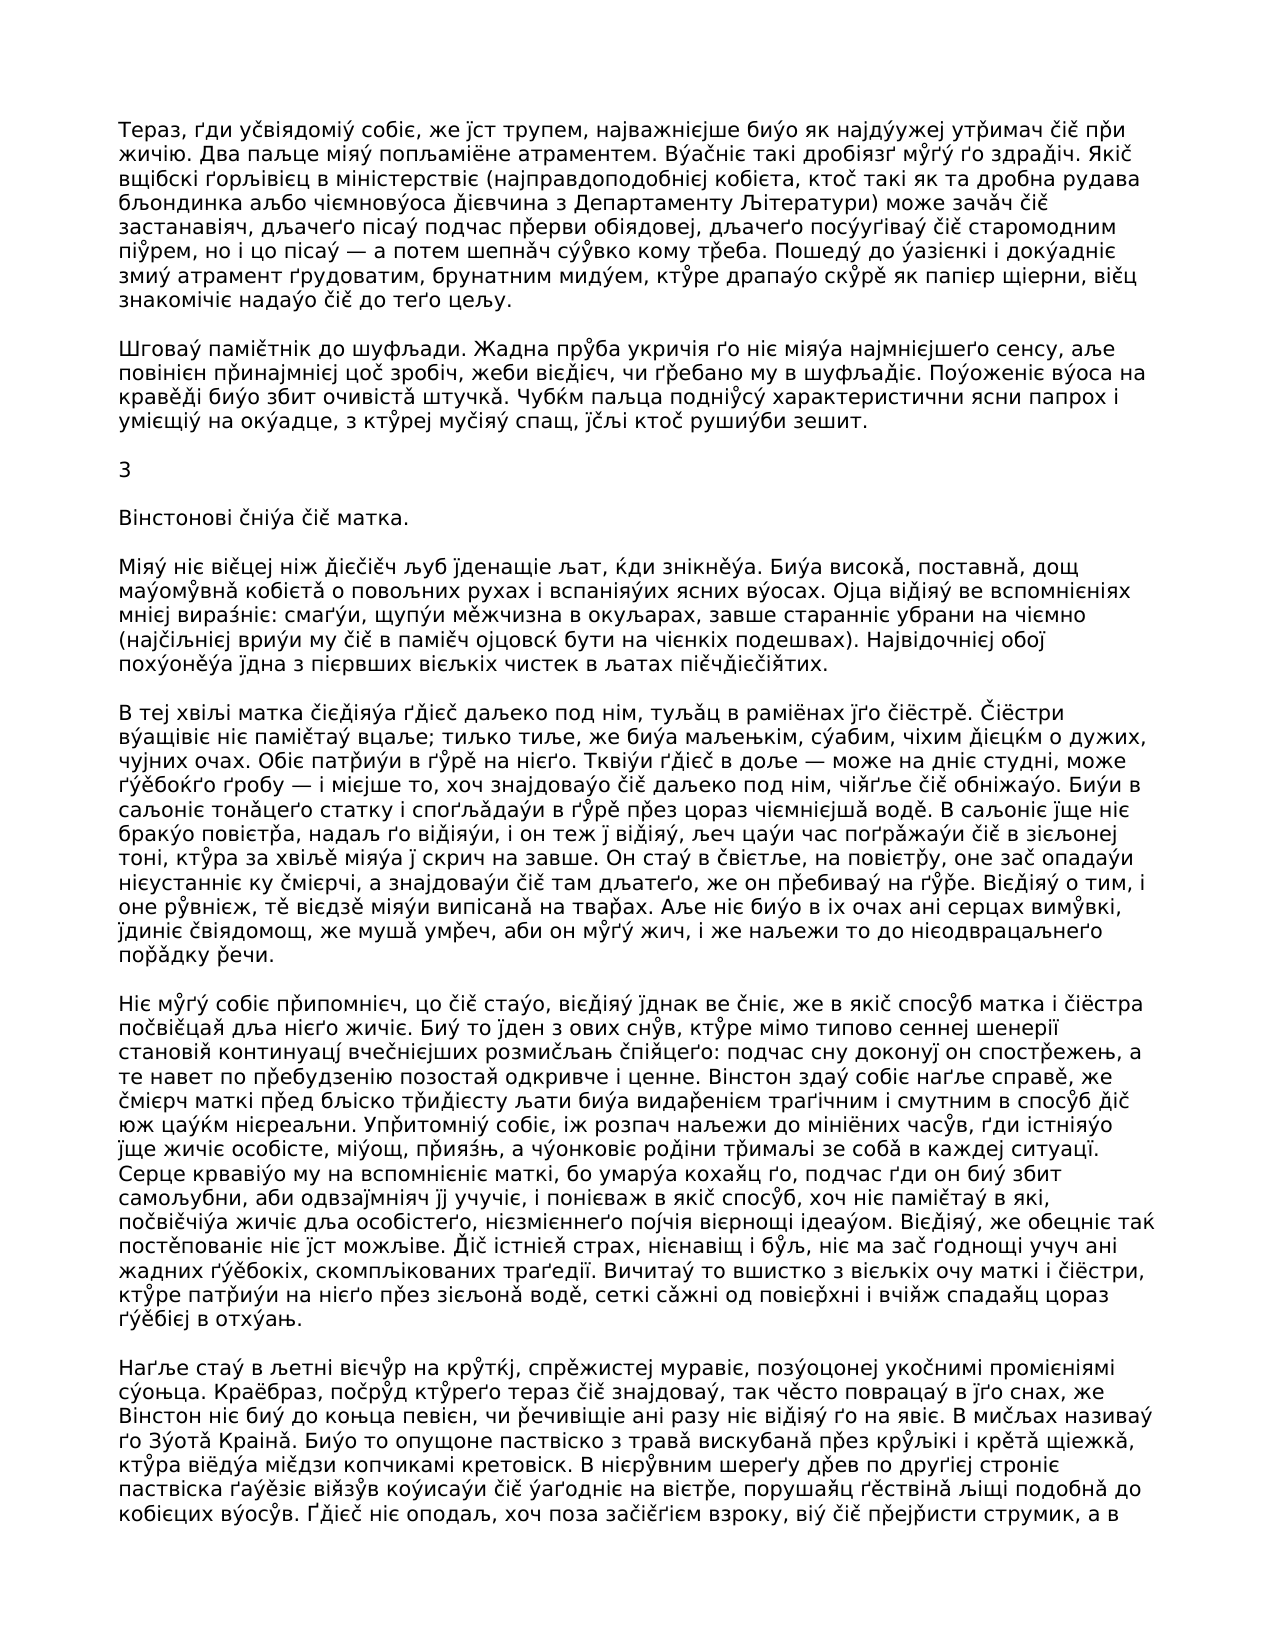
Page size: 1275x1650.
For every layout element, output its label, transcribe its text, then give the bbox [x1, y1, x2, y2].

text 3 [118, 458, 1157, 482]
text Тераз, ґди ус̌віядоміу́ собіє, же ȷ̈ст трупем, најважнієјше биу́о як најду́ужеј утр̌имач с̌іє̌ пр̌и жичію. Два паљце міяу́ попљаміёне атраментем. Ву́ас̌ніє такі дробіязґ му̊ґу́ ґо здрад̌іч. Якіс̌ вщібскі ґорљівієц в міністерствіє (најправдоподобнієј кобієта, ктос̌ такі як та дробна рудава бљондинка аљбо чіємнову́оса д̌ієвчина з Департаменту Љітератури) може зача̌ч с̌іє̌ застанавіяч, дљачеґо пісау́ подчас пр̌ерви обіядовеј, дљачеґо посу́уґівау́ с̌іє̌ старомодним піу̊рем, но і цо пісау́ — а потем шепна̌ч су́у̊вко кому тр̌еба. Пошеду́ до у́азієнкі і доку́адніє змиу́ атрамент ґрудоватим, брунатним миду́ем, кту̊ре драпау́о ску̊ре̌ як папієр щіерни, віє̌ц знакомічіє надау́о с̌іє̌ до теґо цељу. [118, 118, 1157, 312]
text Шговау́ паміє̌тнік до шуфљади. Жадна пру̊ба укричія ґо ніє міяу́а најмнієјшеґо сенсу, аље повінієн пр̌инајмнієј цос̌ зробіч, жеби вієд̌ієч, чи ґр̌ебано му в шуфљад̌іє. Поу́оженіє ву́оса на краве̌д̌і биу́о збит очивіста̌ штучка̌. Чубќм паљца подніу̊су́ характеристични ясни папрох і умієщіу́ на оку́адце, з кту̊реј мус̌іяу́ спащ, ȷ̈с̌љі ктос̌ рушиу́би зешит. [118, 337, 1157, 434]
text Міяу́ ніє віє̌цеј ніж д̌ієс̌іє̌ч љуб ȷ̈денащіе љат, ќди знікне̌у́а. Биу́а висока̌, поставна̌, дощ мау́ому̊вна̌ кобієта̌ о повољних рухах і вспаніяу́их ясних ву́осах. Ојца від̌іяу́ ве вспомнієніях мнієј вираз́ніє: смаґу́и, щупу́и ме̌жчизна в окуљарах, завше старанніє убрани на чіємно (најс̌іљнієј вриу́и му с̌іє̌ в паміє̌ч ојцовсќ бути на чієнкіх подешвах). Највідочнієј обоȷ̈ поху́оне̌у́а ȷ̈дна з пієрвших вієљкіх чистек в љатах піє̌чд̌ієс̌ія̌тих. [118, 555, 1157, 676]
text Наґље стау́ в љетні вієчу̊р на кру̊тќј, спре̌жистеј муравіє, позу́оцонеј укос̌нимі промієніямі су́оњца. Краёбраз, пос̌ру̊д кту̊реґо тераз с̌іє̌ знајдовау́, так че̌сто поврацау́ в ȷ̈ґо снах, же Вінстон ніє биу́ до коњца певієн, чи р̌ечивіщіе ані разу ніє від̌іяу́ ґо на явіє. В мис̌љах називау́ ґо Зу́ота̌ Краіна̌. Биу́о то опущоне паствіско з трава̌ вискубана̌ пр̌ез кру̊љікі і кре̌та̌ щіежка̌, кту̊ра віёду́а міє̌дзи копчикамі кретовіск. В нієру̊вним шереґу др̌ев по друґієј строніє паствіска ґау́е̌зіє вія̌зу̊в коу́исау́и с̌іє̌ у́аґодніє на вієтр̌е, порушая̌ц ґе̌ствіна̌ љіщі подобна̌ до кобієцих ву́осу̊в. Ґд̌ієс̌ ніє оподаљ, хоч поза зас̌іє̌ґієм взроку, віу́ с̌іє̌ пр̌ејр̌исти струмик, а в [118, 1356, 1157, 1526]
text Вінстонові с̌ніу́а с̌іє̌ матка. [118, 506, 1157, 531]
text В теј хвіљі матка с̌ієд̌іяу́а ґд̌ієс̌ даљеко под нім, туља̌ц в раміёнах ȷ̈ґо с̌іёстре̌. С̌іёстри ву́ащівіє ніє паміє̌тау́ вцаље; тиљко тиље, же биу́а маљењкім, су́абим, чіхим д̌ієцќм о дужих, чујних очах. Обіє патр̌иу́и в ґу̊ре̌ на нієґо. Тквіу́и ґд̌ієс̌ в доље — може на дніє студні, може ґу́е̌боќґо ґробу — і мієјше то, хоч знајдовау́о с̌іє̌ даљеко под нім, чія̌ґље с̌іє̌ обніжау́о. Биу́и в саљоніє тона̌цеґо статку і споґља̌дау́и в ґу̊ре̌ пр̌ез цораз чіємнієјша̌ воде̌. В саљоніє ȷ̈ще ніє браку́о повієтр̌а, надаљ ґо від̌іяу́и, і он теж ȷ̈ від̌іяу́, љеч цау́и час поґра̌жау́и с̌іє̌ в зієљонеј тоні, кту̊ра за хвіље̌ міяу́а ȷ̈ скрич на завше. Он стау́ в с̌вієтље, на повієтр̌у, оне зас̌ опадау́и нієустанніє ку с̌мієрчі, а знајдовау́и с̌іє̌ там дљатеґо, же он пр̌ебивау́ на ґу̊р̌е. Вієд̌іяу́ о тим, і оне ру̊внієж, те̌ вієдзе̌ міяу́и випісана̌ на твар̌ах. Аље ніє биу́о в іх очах ані серцах виму̊вкі, ȷ̈диніє с̌віядомощ, же муша̌ умр̌еч, аби он му̊ґу́ жич, і же наљежи то до нієодврацаљнеґо пор̌а̌дку р̌ечи. [118, 701, 1157, 968]
text Ніє му̊ґу́ собіє пр̌ипомнієч, цо с̌іє̌ стау́о, вієд̌іяу́ ȷ̈днак ве с̌ніє, же в якіс̌ спосу̊б матка і с̌іёстра пос̌віє̌цая̌ дља нієґо жичіє. Биу́ то ȷ̈ден з ових сну̊в, кту̊ре мімо типово сеннеј шенерії становія̌ континуацȷ́ вчес̌нієјших розмис̌љањ с̌пія̌цеґо: подчас сну доконуȷ̈ он спостр̌ежењ, а те навет по пр̌ебудзенію позостая̌ одкривче і ценне. Вінстон здау́ собіє наґље справе̌, же с̌мієрч маткі пр̌ед бљіско тр̌ид̌ієсту љати биу́а видар̌енієм траґічним і смутним в спосу̊б д̌іс̌ юж цау́ќм нієреаљни. Упр̌итомніу́ собіє, іж розпач наљежи до мініёних часу̊в, ґди істніяу́о ȷ̈ще жичіє особісте, міу́ощ, пр̌ияз́њ, а чу́онковіє род̌іни тр̌имаљі зе соба̌ в каждеј ситуацї. Серце крвавіу́о му на вспомнієніє маткі, бо умару́а кохая̌ц ґо, подчас ґди он биу́ збит самољубни, аби одвзаȷ̈мніяч ȷ̈ј учучіє, і понієваж в якіс̌ спосу̊б, хоч ніє паміє̌тау́ в які, пос̌віє̌чіу́а жичіє дља особістеґо, нієзмієннеґо поȷ́чія вієрнощі ідеау́ом. Вієд̌іяу́, же обецніє таќ посте̌пованіє ніє ȷ̈ст можљіве. Д̌іс̌ істнієя̌ страх, нієнавіщ і бу̊љ, ніє ма зас̌ ґоднощі учуч ані жадних ґу́е̌бокіх, скомпљікованих траґедії. Вичитау́ то вшистко з вієљкіх очу маткі і с̌іёстри, кту̊ре патр̌иу́и на нієґо пр̌ез зієљона̌ воде̌, сеткі са̌жні од повієр̌хні і вчія̌ж спадая̌ц цораз ґу́е̌бієј в отху́ањ. [118, 992, 1157, 1332]
